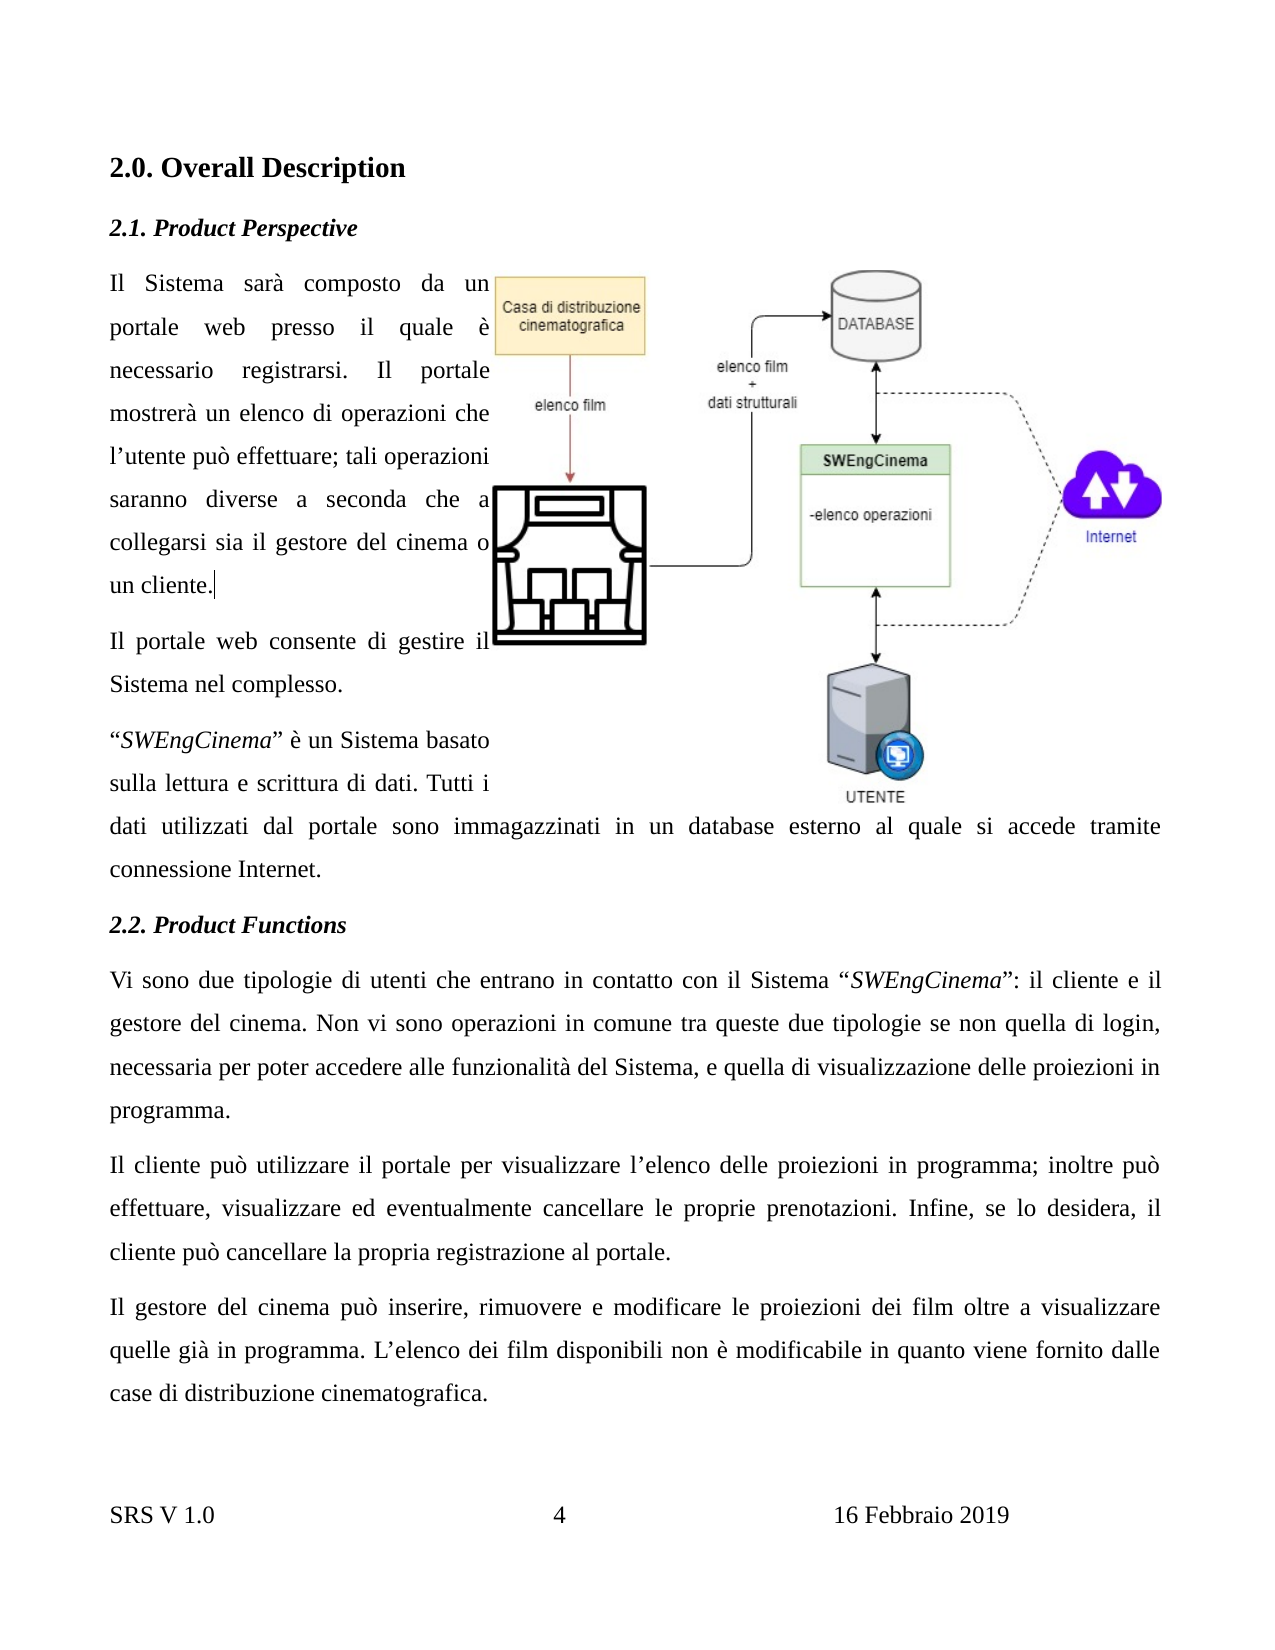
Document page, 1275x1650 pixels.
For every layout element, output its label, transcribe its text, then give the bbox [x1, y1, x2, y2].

text Il portale web consente di gestire il Sistema nel complesso. [109, 626, 490, 698]
text Il gestore del cinema può inserire, rimuovere e modificare le proiezioni dei film oltre a visualizzare quelle già in programma. L’elenco dei film disponibili non è modificabile in quanto viene fornito dalle case di distribuzione cinematografica. [109, 1292, 1162, 1407]
subtitle 2.1. Product Perspective [109, 213, 1162, 242]
text “SWEngCinema” è un Sistema basato sulla lettura e scrittura di dati. Tutti i dati utilizzati dal portale sono immagazzinati in un database esterno al quale si accede tramite connessione Internet. [109, 725, 1162, 883]
text Il Sistema sarà composto da un portale web presso il quale è necessario registrarsi. Il portale mostrerà un elenco di operazioni che l’utente può effettuare; tali operazioni saranno diverse a seconda che a collegarsi sia il gestore del cinema o un cliente. [109, 268, 1162, 599]
text Vi sono due tipologie di utenti che entrano in contatto con il Sistema “SWEngCinema”: il cliente e il gestore del cinema. Non vi sono operazioni in comune tra queste due tipologie se non quella di login, necessaria per poter accedere alle funzionalità del Sistema, e quella di visualizzazione delle proiezioni in programma. [109, 965, 1162, 1123]
subtitle 2.0. Overall Description [109, 150, 1162, 183]
text Il cliente può utilizzare il portale per visualizzare l’elenco delle proiezioni in programma; inoltre può effettuare, visualizzare ed eventualmente cancellare le proprie prenotazioni. Infine, se lo desidera, il cliente può cancellare la propria registrazione al portale. [109, 1150, 1162, 1265]
subtitle 2.2. Product Functions [109, 910, 1162, 938]
